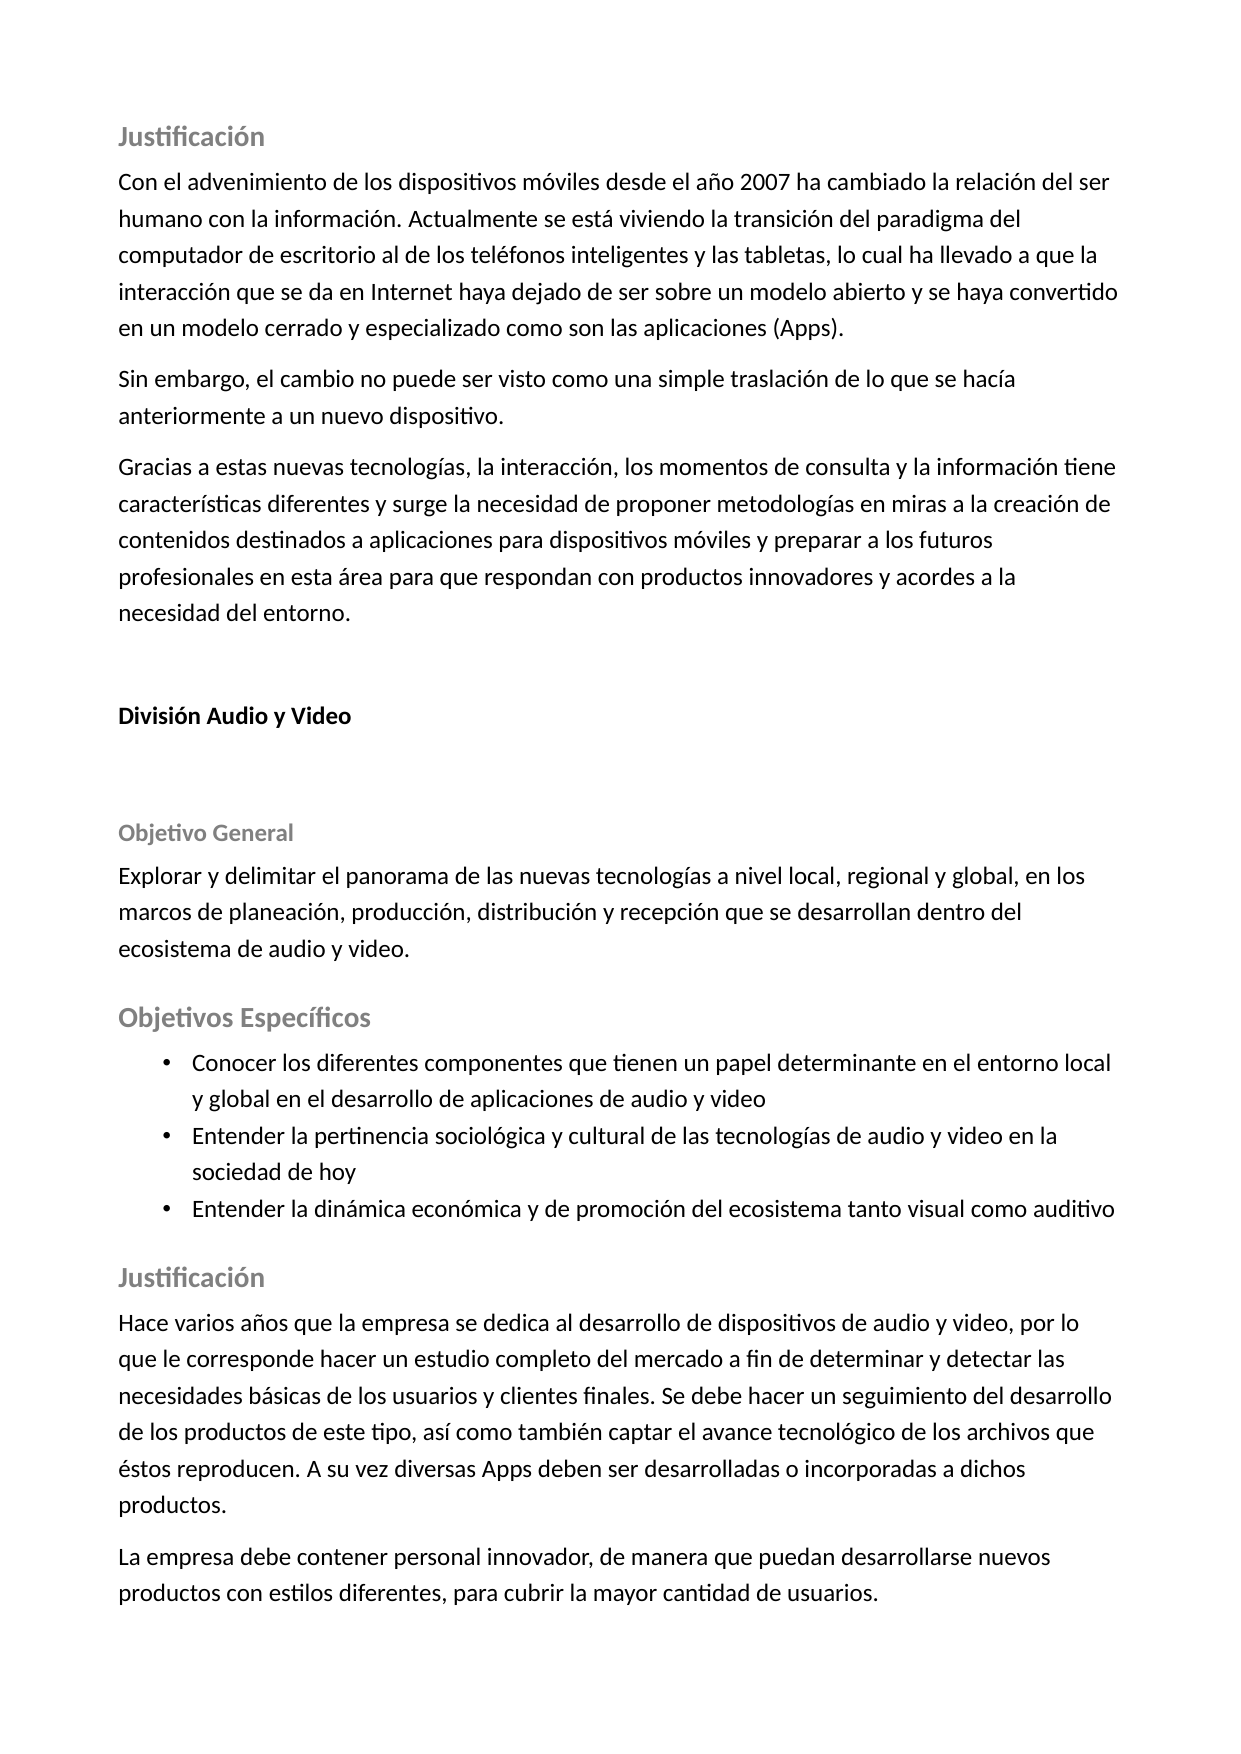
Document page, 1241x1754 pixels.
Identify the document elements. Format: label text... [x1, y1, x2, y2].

subtitle Objetivo General [118, 817, 1122, 847]
text Gracias a estas nuevas tecnologías, la interacción, los momentos de consulta y la información tiene características diferentes y surge la necesidad de proponer metodologías en miras a la creación de contenidos destinados a aplicaciones para dispositivos móviles y preparar a los futuros profesionales en esta área para que respondan con productos innovadores y acordes a la necesidad del entorno. [118, 451, 1122, 628]
subtitle Justificación [118, 118, 1122, 154]
text Con el advenimiento de los dispositivos móviles desde el año 2007 ha cambiado la relación del ser humano con la información. Actualmente se está viviendo la transición del paradigma del computador de escritorio al de los teléfonos inteligentes y las tabletas, lo cual ha llevado a que la interacción que se da en Internet haya dejado de ser sobre un modelo abierto y se haya convertido en un modelo cerrado y especializado como son las aplicaciones (Apps). [118, 166, 1122, 343]
list Entender la dinámica económica y de promoción del ecosistema tanto visual como auditivo [162, 1193, 1122, 1223]
subtitle Justificación [118, 1259, 1122, 1294]
text División Audio y Video [118, 700, 1122, 730]
list Entender la pertinencia sociológica y cultural de las tecnologías de audio y video en la sociedad de hoy [162, 1120, 1122, 1187]
text Hace varios años que la empresa se dedica al desarrollo de dispositivos de audio y video, por lo que le corresponde hacer un estudio completo del mercado a fin de determinar y detectar las necesidades básicas de los usuarios y clientes finales. Se debe hacer un seguimiento del desarrollo de los productos de este tipo, así como también captar el avance tecnológico de los archivos que éstos reproducen. A su vez diversas Apps deben ser desarrolladas o incorporadas a dichos productos. [118, 1307, 1122, 1520]
text Sin embargo, el cambio no puede ser visto como una simple traslación de lo que se hacía anteriormente a un nuevo dispositivo. [118, 364, 1122, 431]
text La empresa debe contener personal innovador, de manera que puedan desarrollarse nuevos productos con estilos diferentes, para cubrir la mayor cantidad de usuarios. [118, 1541, 1122, 1608]
text Explorar y delimitar el panorama de las nuevas tecnologías a nivel local, regional y global, en los marcos de planeación, producción, distribución y recepción que se desarrollan dentro del ecosistema de audio y video. [118, 860, 1122, 963]
list Conocer los diferentes componentes que tienen un papel determinante en el entorno local y global en el desarrollo de aplicaciones de audio y video [162, 1047, 1122, 1114]
subtitle Objetivos Específicos [118, 999, 1122, 1034]
